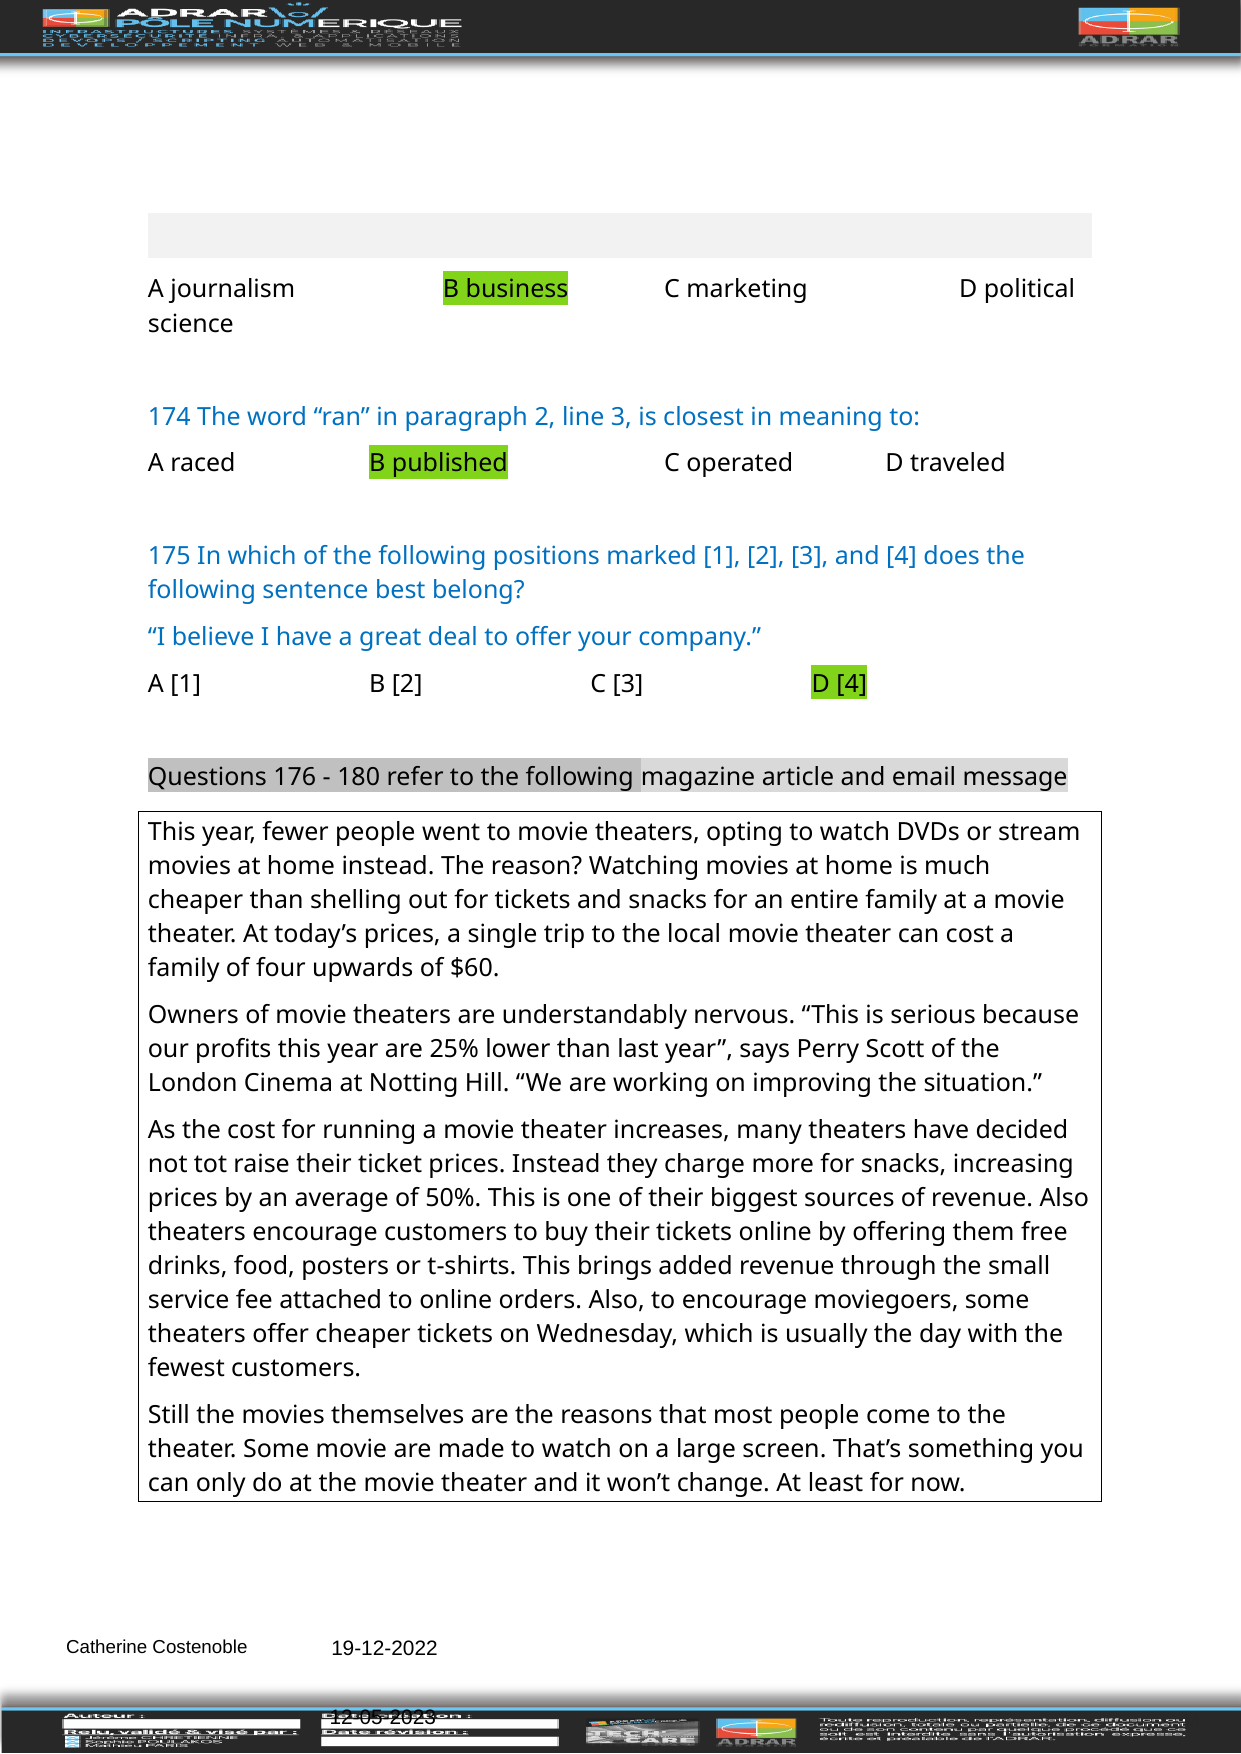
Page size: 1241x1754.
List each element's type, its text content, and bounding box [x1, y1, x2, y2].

text Still the movies themselves are the reasons that most people come to the theater. Some movie are made to watch on a large screen. That’s something you can only do at the movie theater and it won’t change. At least for now. [139, 1393, 1101, 1501]
picture [1, 1742, 1241, 1753]
text “I believe I have a great deal to offer your company.” [148, 619, 1092, 653]
picture [0, 0, 1241, 10]
text As the cost for running a movie theater increases, many theaters have decided not tot raise their ticket prices. Instead they charge more for snacks, increasing prices by an average of 50%. This is one of their biggest sources of revenue. Also theaters encourage customers to buy their tickets online by offering them free drinks, food, posters or t-shirts. This brings added revenue through the small service fee attached to online orders. Also, to encourage moviegoers, some theaters offer cheaper tickets on Wednesday, which is usually the day with the fewest customers. [139, 1108, 1101, 1384]
text 174 The word “ran” in paragraph 2, line 3, is closest in meaning to: [148, 398, 1092, 432]
text Owners of movie theaters are understandably nervous. “This is serious because our profits this year are 25% lower than last year”, says Perry Scott of the London Cinema at Notting Hill. “We are working on improving the situation.” [139, 993, 1101, 1099]
text A [1] B [2] C [3] D [4] [148, 665, 1092, 699]
text Questions 176 - 180 refer to the following magazine article and email message [148, 758, 1092, 792]
text This year, fewer people went to movie theaters, opting to watch DVDs or stream movies at home instead. The reason? Watching movies at home is much cheaper than shelling out for tickets and snacks for an entire family at a movie theater. At today’s prices, a single trip to the local movie theater can cost a family of four upwards of $60. [139, 812, 1101, 984]
text A raced B published C operated D traveled [148, 445, 1092, 479]
text 175 In which of the following positions marked [1], [2], [3], and [4] does the following sentence best belong? [148, 538, 1092, 606]
text A journalism B business C marketing D political science [148, 271, 1092, 339]
